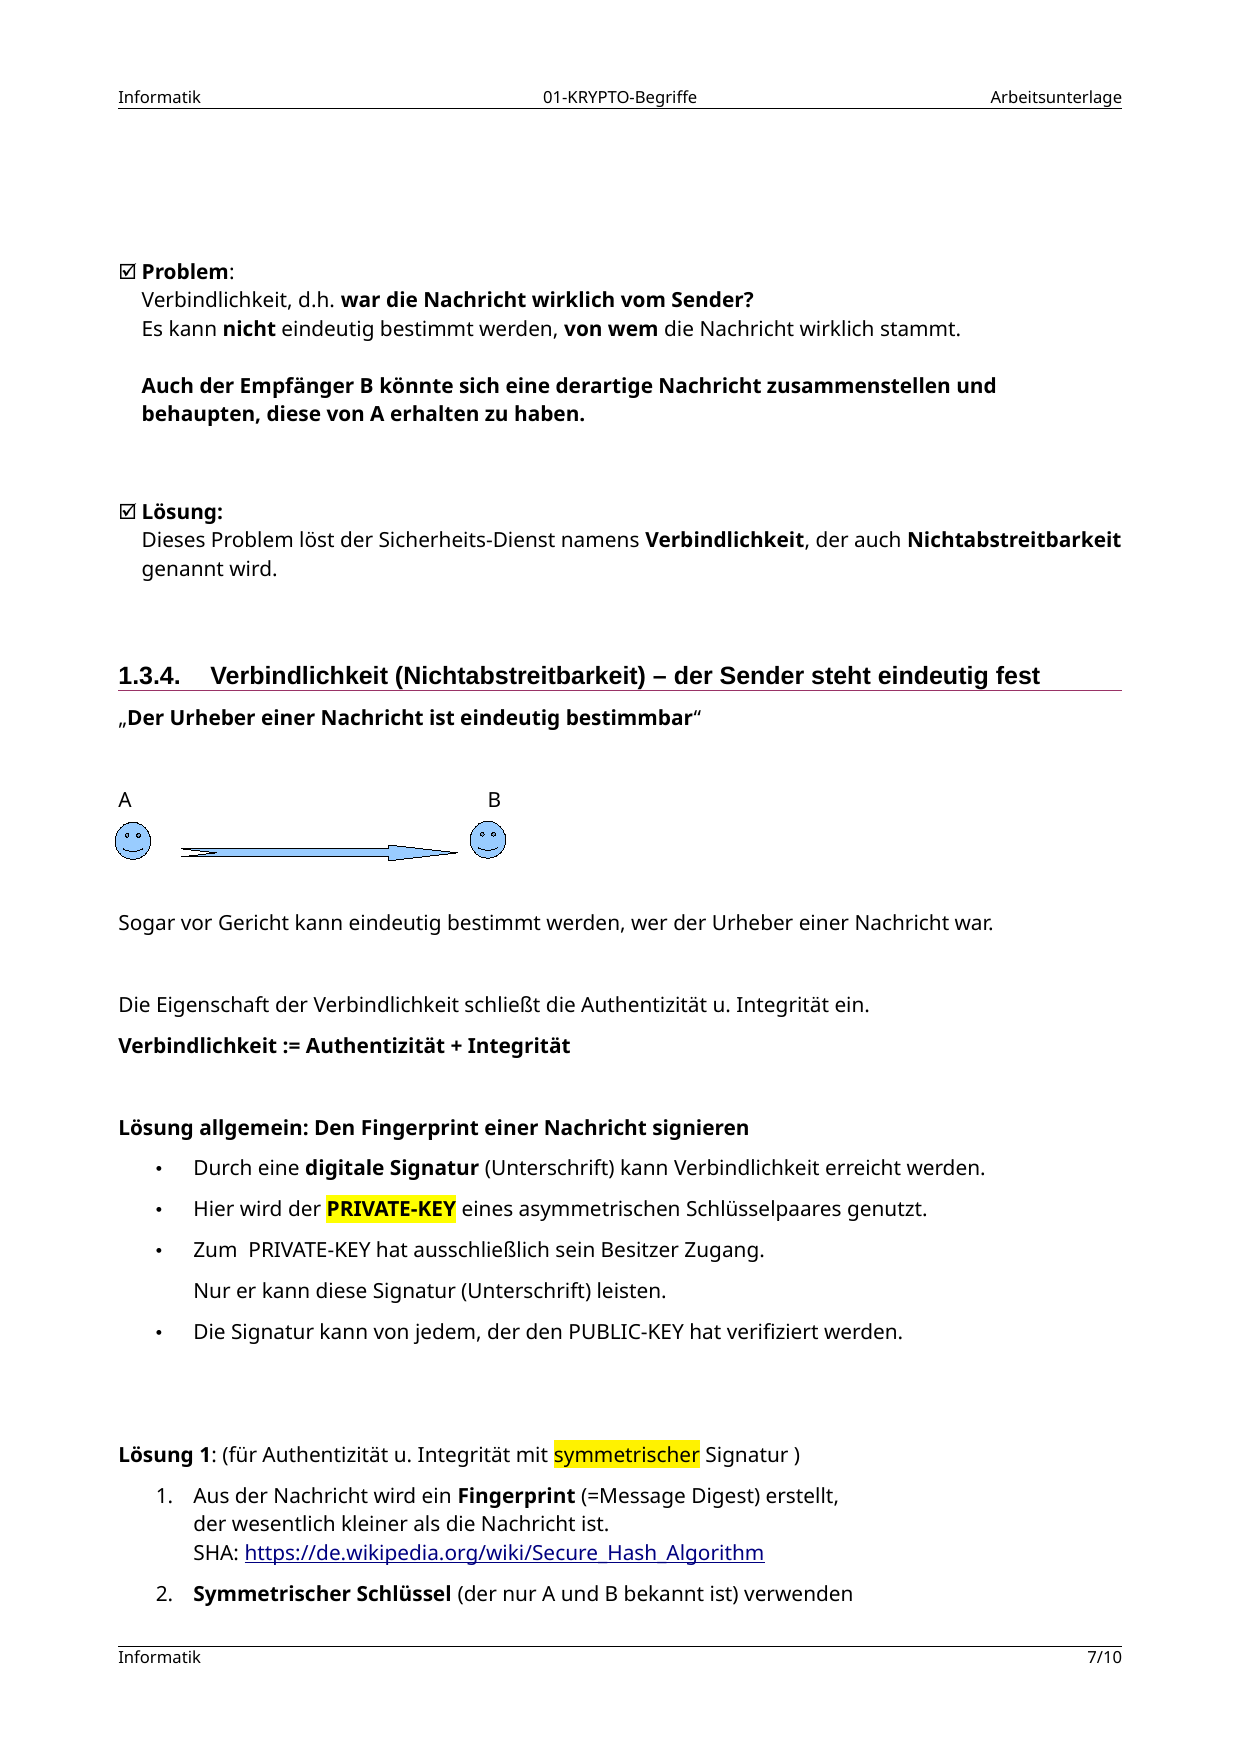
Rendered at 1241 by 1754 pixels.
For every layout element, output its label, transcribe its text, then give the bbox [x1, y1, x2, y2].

text Lösung 1: (für Authentizität u. Integrität mit symmetrischer Signatur ) [118, 1440, 1122, 1468]
text „Der Urheber einer Nachricht ist eindeutig bestimmbar“ [118, 703, 1122, 732]
list Problem: Verbindlichkeit, d.h. war die Nachricht wirklich vom Sender? Es kann nicht eindeutig bestimmt werden, von wem die Nachricht wirklich stammt. Auch der Empfänger B könnte sich eine derartige Nachricht zusammenstellen und behaupten, diese von A erhalten zu haben. [118, 257, 1122, 485]
subtitle Verbindlichkeit (Nichtabstreitbarkeit) – der Sender steht eindeutig fest [118, 661, 1122, 690]
text Sogar vor Gericht kann eindeutig bestimmt werden, wer der Urheber einer Nachricht war. [118, 908, 1122, 936]
list Aus der Nachricht wird ein Fingerprint (=Message Digest) erstellt, der wesentlich kleiner als die Nachricht ist. SHA: https://de.wikipedia.org/wiki/Secure_Hash_Algorithm [156, 1481, 1122, 1566]
text Verbindlichkeit := Authentizität + Integrität [118, 1031, 1122, 1059]
list Zum PRIVATE-KEY hat ausschließlich sein Besitzer Zugang. [156, 1235, 1122, 1264]
list Lösung: Dieses Problem löst der Sicherheits-Dienst namens Verbindlichkeit, der auch Nichtabstreitbarkeit genannt wird. [118, 497, 1122, 582]
list Nur er kann diese Signatur (Unterschrift) leisten. [156, 1276, 1122, 1305]
list Die Signatur kann von jedem, der den PUBLIC-KEY hat verifiziert werden. [156, 1317, 1122, 1346]
text A B [118, 785, 1122, 813]
text Die Eigenschaft der Verbindlichkeit schließt die Authentizität u. Integrität ein. [118, 990, 1122, 1018]
list Symmetrischer Schlüssel (der nur A und B bekannt ist) verwenden [156, 1579, 1122, 1607]
text Lösung allgemein: Den Fingerprint einer Nachricht signieren [118, 1113, 1122, 1141]
list Hier wird der PRIVATE-KEY eines asymmetrischen Schlüsselpaares genutzt. [156, 1194, 1122, 1223]
list Durch eine digitale Signatur (Unterschrift) kann Verbindlichkeit erreicht werden. [156, 1153, 1122, 1182]
